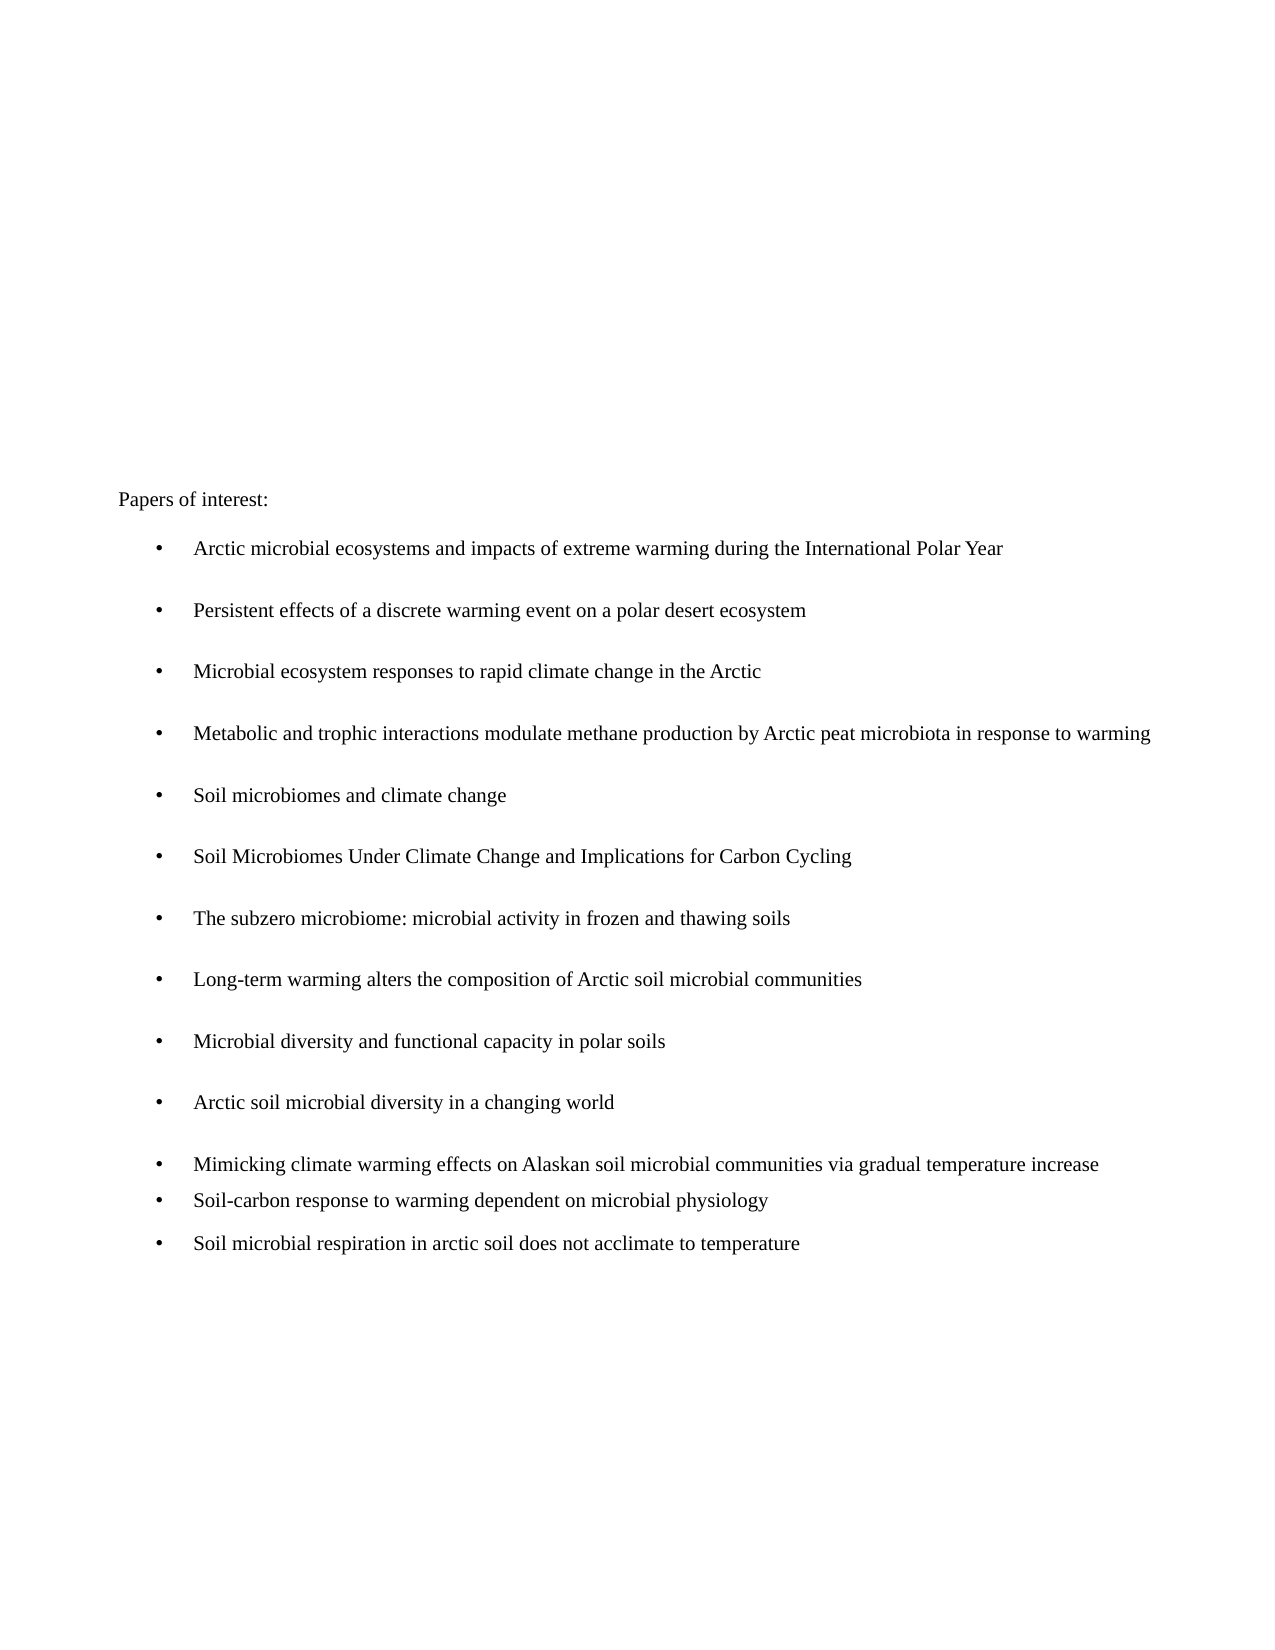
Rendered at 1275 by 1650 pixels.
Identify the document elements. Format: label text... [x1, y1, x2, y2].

subtitle Arctic soil microbial diversity in a changing world [156, 1090, 1157, 1114]
subtitle Metabolic and trophic interactions modulate methane production by Arctic peat microbiota in response to warming [156, 721, 1157, 745]
subtitle Microbial diversity and functional capacity in polar soils [156, 1029, 1157, 1053]
subtitle Arctic microbial ecosystems and impacts of extreme warming during the International Polar Year [156, 536, 1157, 560]
subtitle Soil microbiomes and climate change [156, 782, 1157, 807]
text Papers of interest: [118, 487, 1157, 511]
subtitle Mimicking climate warming effects on Alaskan soil microbial communities via gradual temperature increase [156, 1152, 1157, 1176]
subtitle The subzero microbiome: microbial activity in frozen and thawing soils [156, 906, 1157, 930]
list Soil-carbon response to warming dependent on microbial physiology [156, 1188, 1157, 1212]
list Soil microbial respiration in arctic soil does not acclimate to temperature [156, 1231, 1157, 1255]
subtitle Microbial ecosystem responses to rapid climate change in the Arctic [156, 659, 1157, 683]
subtitle Long-term warming alters the composition of Arctic soil microbial communities [156, 967, 1157, 991]
subtitle Persistent effects of a discrete warming event on a polar desert ecosystem [156, 598, 1157, 622]
subtitle Soil Microbiomes Under Climate Change and Implications for Carbon Cycling [156, 844, 1157, 868]
